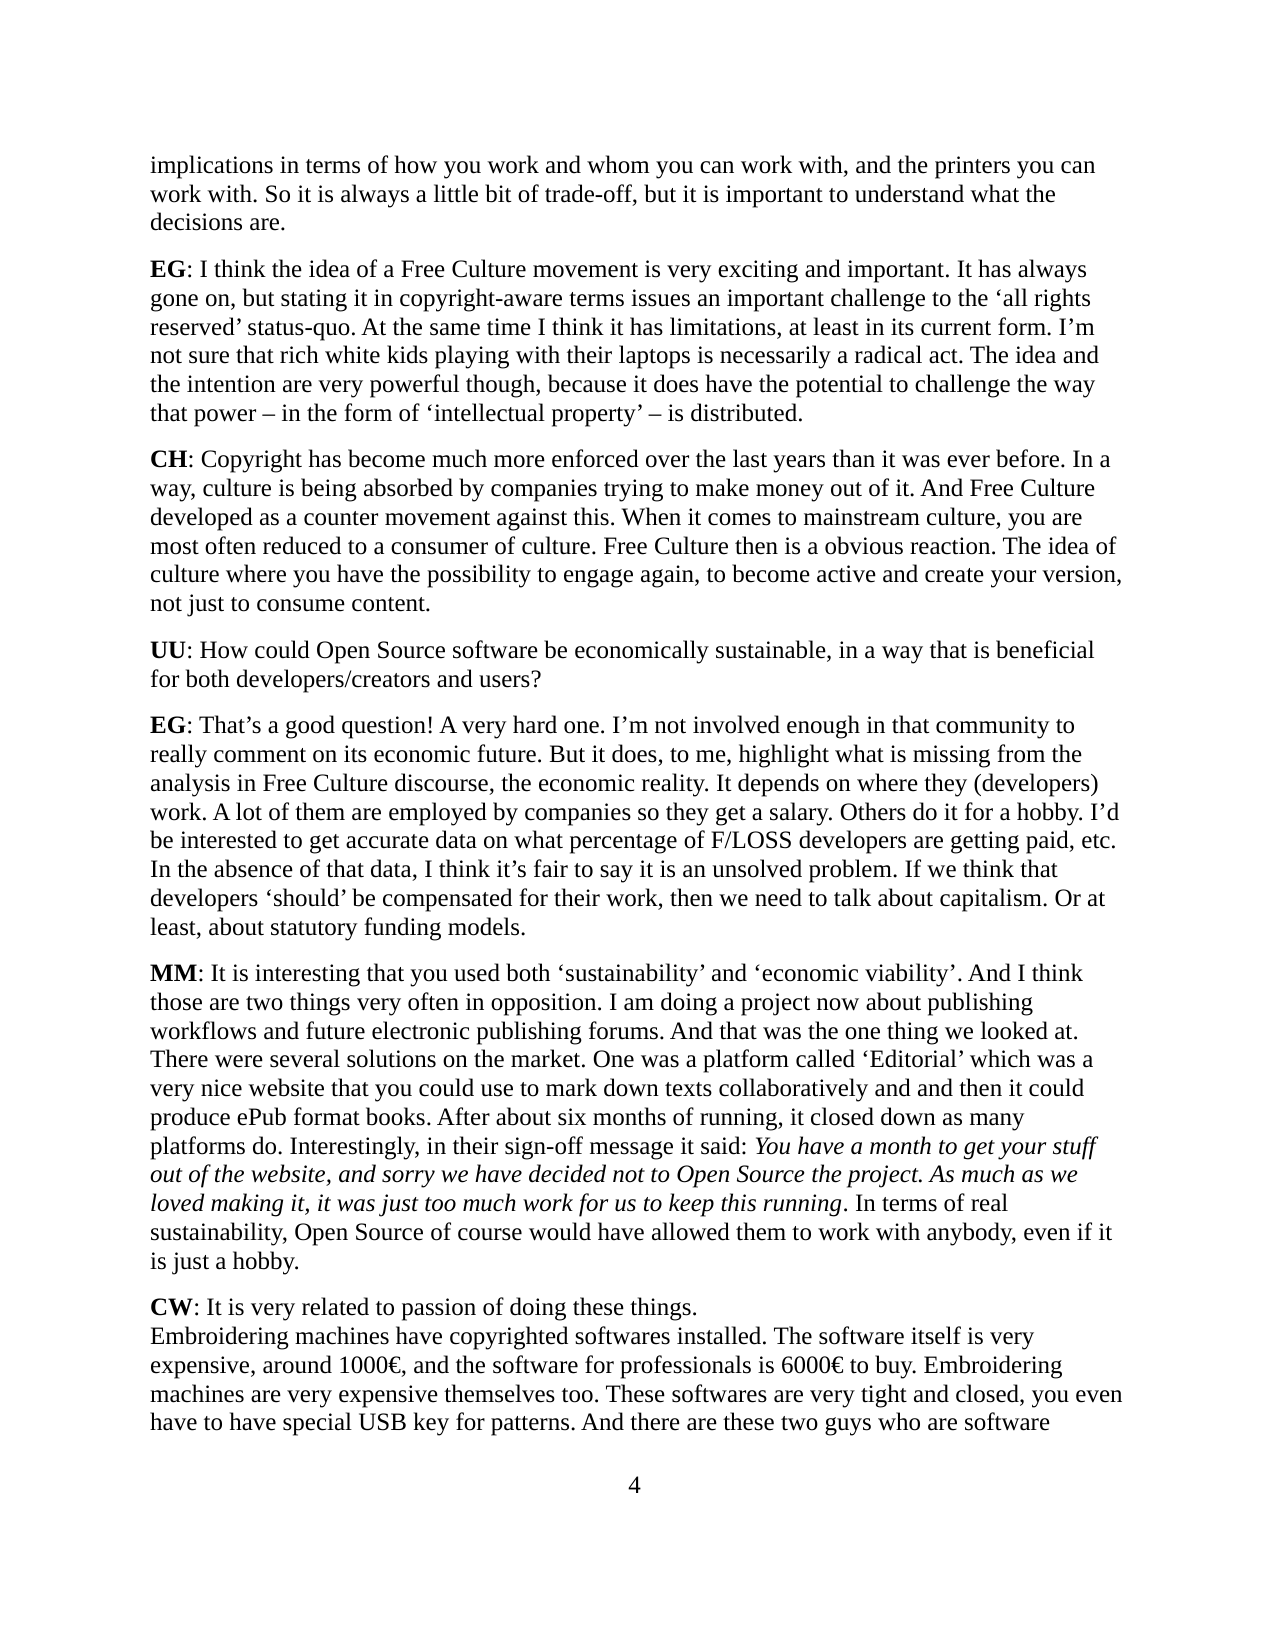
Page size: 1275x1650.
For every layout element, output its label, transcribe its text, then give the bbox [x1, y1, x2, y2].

text EG: That’s a good question! A very hard one. I’m not involved enough in that community to really comment on its economic future. But it does, to me, highlight what is missing from the analysis in Free Culture discourse, the economic reality. It depends on where they (developers) work. A lot of them are employed by companies so they get a salary. Others do it for a hobby. I’d be interested to get accurate data on what percentage of F/LOSS developers are getting paid, etc. In the absence of that data, I think it’s fair to say it is an unsolved problem. If we think that developers ‘should’ be compensated for their work, then we need to talk about capitalism. Or at least, about statutory funding models. [150, 710, 1125, 940]
text EG: I think the idea of a Free Culture movement is very exciting and important. It has always gone on, but stating it in copyright-aware terms issues an important challenge to the ‘all rights reserved’ status-quo. At the same time I think it has limitations, at least in its current form. I’m not sure that rich white kids playing with their laptops is necessarily a radical act. The idea and the intention are very powerful though, because it does have the potential to challenge the way that power – in the form of ‘intellectual property’ – is distributed. [150, 254, 1125, 427]
text CW: It is very related to passion of doing these things. Embroidering machines have copyrighted softwares installed. The software itself is very expensive, around 1000€, and the software for professionals is 6000€ to buy. Embroidering machines are very expensive themselves too. These softwares are very tight and closed, you even have to have special USB key for patterns. And there are these two guys who are software [150, 1292, 1125, 1436]
text UU: How could Open Source software be economically sustainable, in a way that is beneficial for both developers/creators and users? [150, 635, 1125, 692]
text CH: Copyright has become much more enforced over the last years than it was ever before. In a way, culture is being absorbed by companies trying to make money out of it. And Free Culture developed as a counter movement against this. When it comes to mainstream culture, you are most often reduced to a consumer of culture. Free Culture then is a obvious reaction. The idea of culture where you have the possibility to engage again, to become active and create your version, not just to consume content. [150, 444, 1125, 617]
text MM: It is interesting that you used both ‘sustainability’ and ‘economic viability’. And I think those are two things very often in opposition. I am doing a project now about publishing workflows and future electronic publishing forums. And that was the one thing we looked at. There were several solutions on the market. One was a platform called ‘Editorial’ which was a very nice website that you could use to mark down texts collaboratively and and then it could produce ePub format books. After about six months of running, it closed down as many platforms do. Interestingly, in their sign-off message it said: You have a month to get your stuff out of the website, and sorry we have decided not to Open Source the project. As much as we loved making it, it was just too much work for us to keep this running. In terms of real sustainability, Open Source of course would have allowed them to work with anybody, even if it is just a hobby. [150, 958, 1125, 1274]
text implications in terms of how you work and whom you can work with, and the printers you can work with. So it is always a little bit of trade-off, but it is important to understand what the decisions are. [150, 150, 1125, 236]
